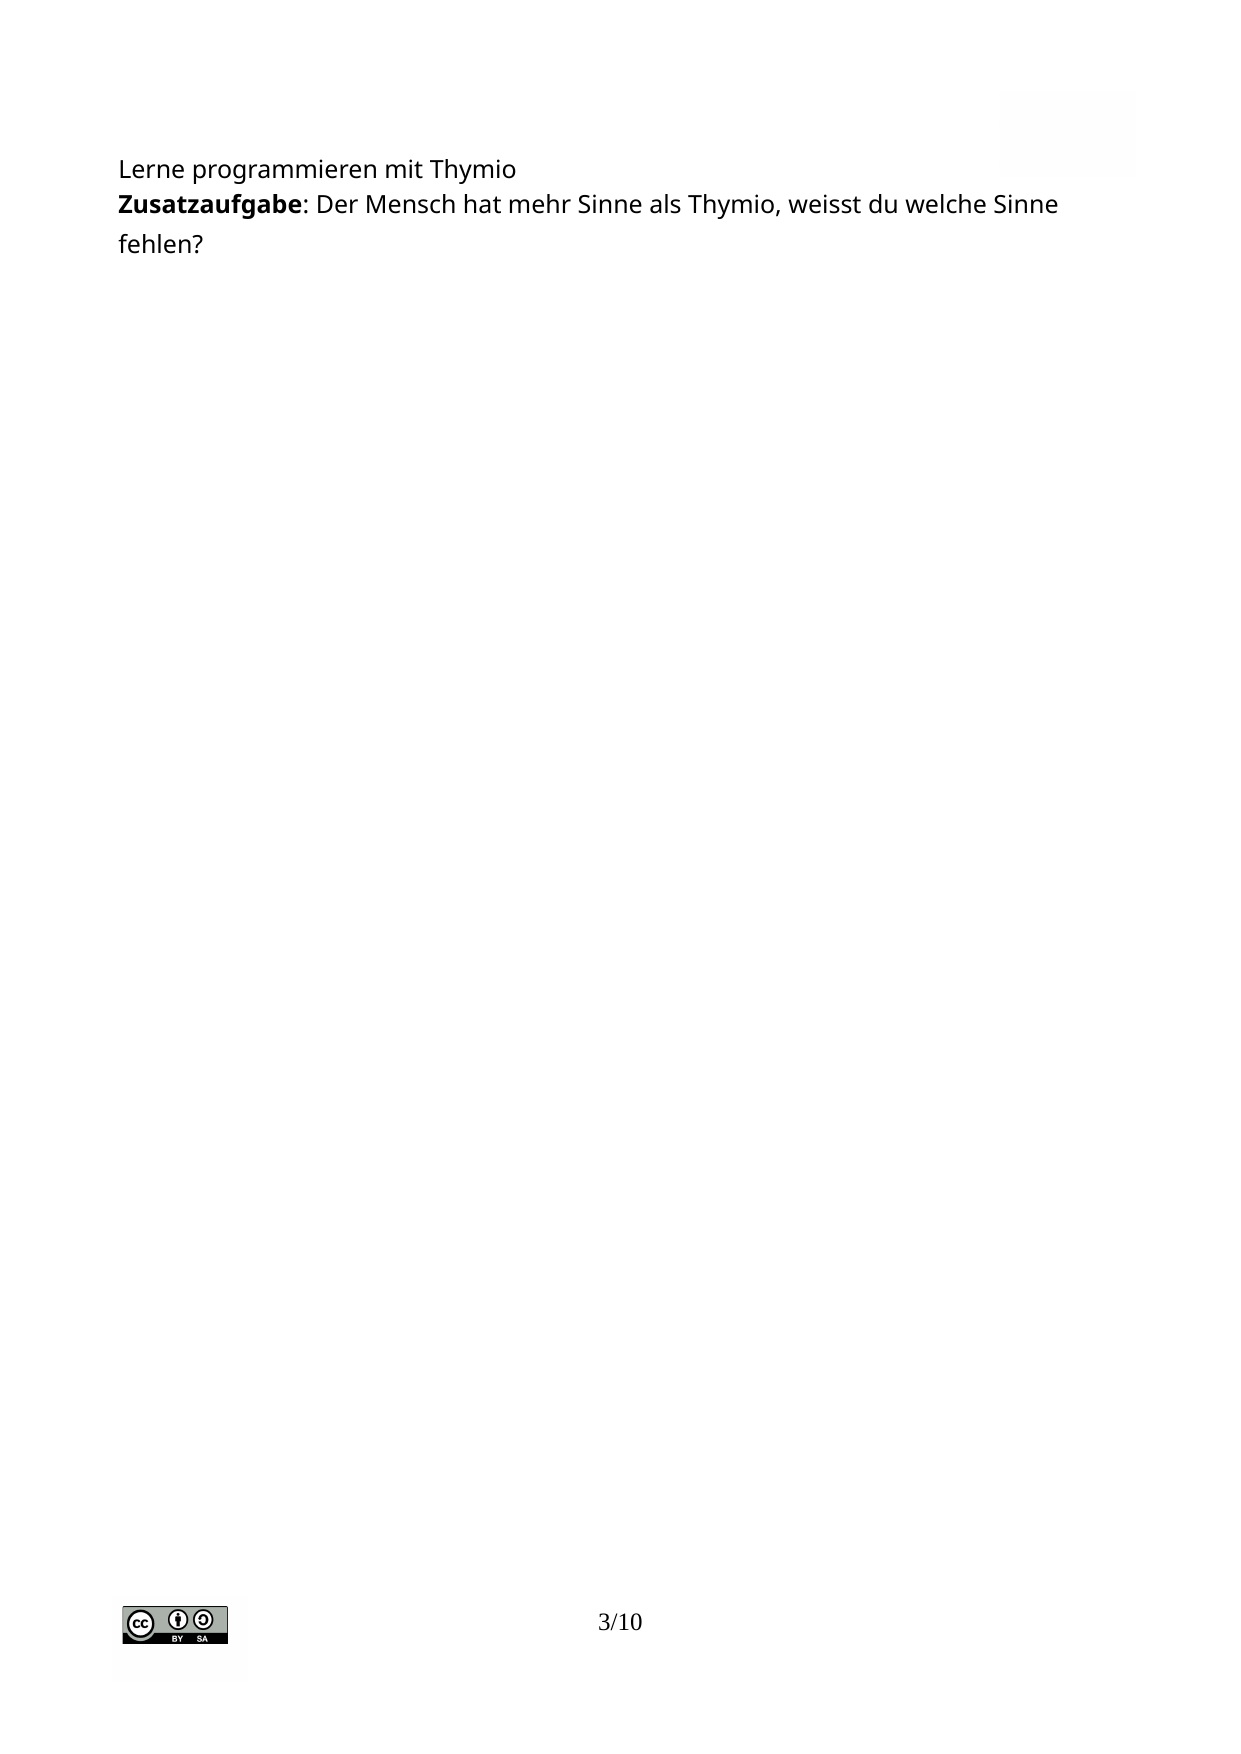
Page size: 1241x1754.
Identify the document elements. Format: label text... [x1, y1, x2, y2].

picture [112, 1596, 249, 1682]
text Zusatzaufgabe: Der Mensch hat mehr Sinne als Thymio, weisst du welche Sinne fehlen? [118, 186, 1122, 261]
picture [999, 91, 1136, 177]
